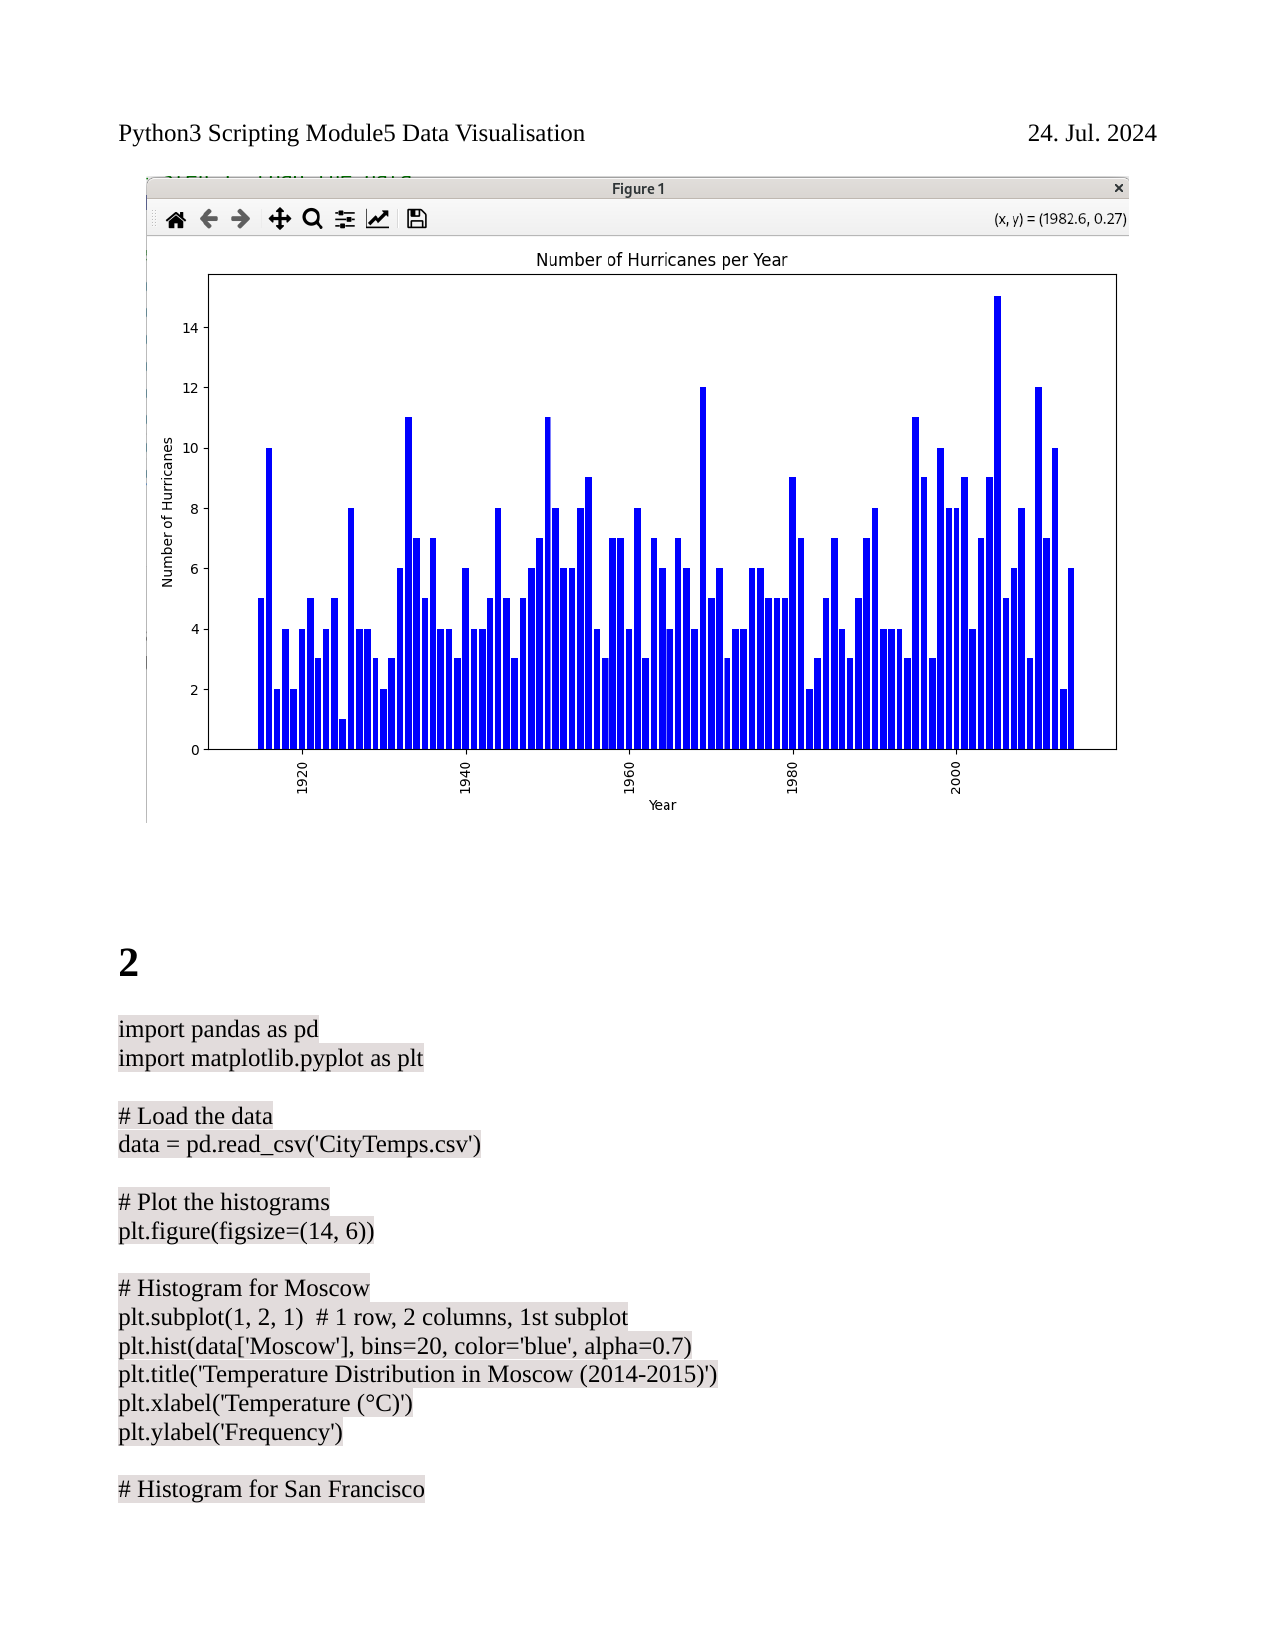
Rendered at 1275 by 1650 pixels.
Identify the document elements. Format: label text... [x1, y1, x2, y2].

text import matplotlib.pyplot as plt [118, 1043, 1157, 1072]
text plt.subplot(1, 2, 1) # 1 row, 2 columns, 1st subplot [118, 1302, 1157, 1331]
text plt.hist(data['Moscow'], bins=20, color='blue', alpha=0.7) [118, 1331, 1157, 1359]
text data = pd.read_csv('CityTemps.csv') [118, 1129, 1157, 1158]
text # Histogram for San Francisco [118, 1474, 1157, 1503]
text plt.figure(figsize=(14, 6)) [118, 1216, 1157, 1244]
text import pandas as pd [118, 1014, 1157, 1043]
text # Load the data [118, 1101, 1157, 1129]
text # Histogram for Moscow [118, 1273, 1157, 1302]
text # Plot the histograms [118, 1187, 1157, 1216]
text 2 [118, 938, 1157, 986]
text plt.title('Temperature Distribution in Moscow (2014-2015)') [118, 1359, 1157, 1388]
picture [146, 176, 1129, 823]
text plt.ylabel('Frequency') [118, 1417, 1157, 1446]
text plt.xlabel('Temperature (°C)') [118, 1388, 1157, 1417]
